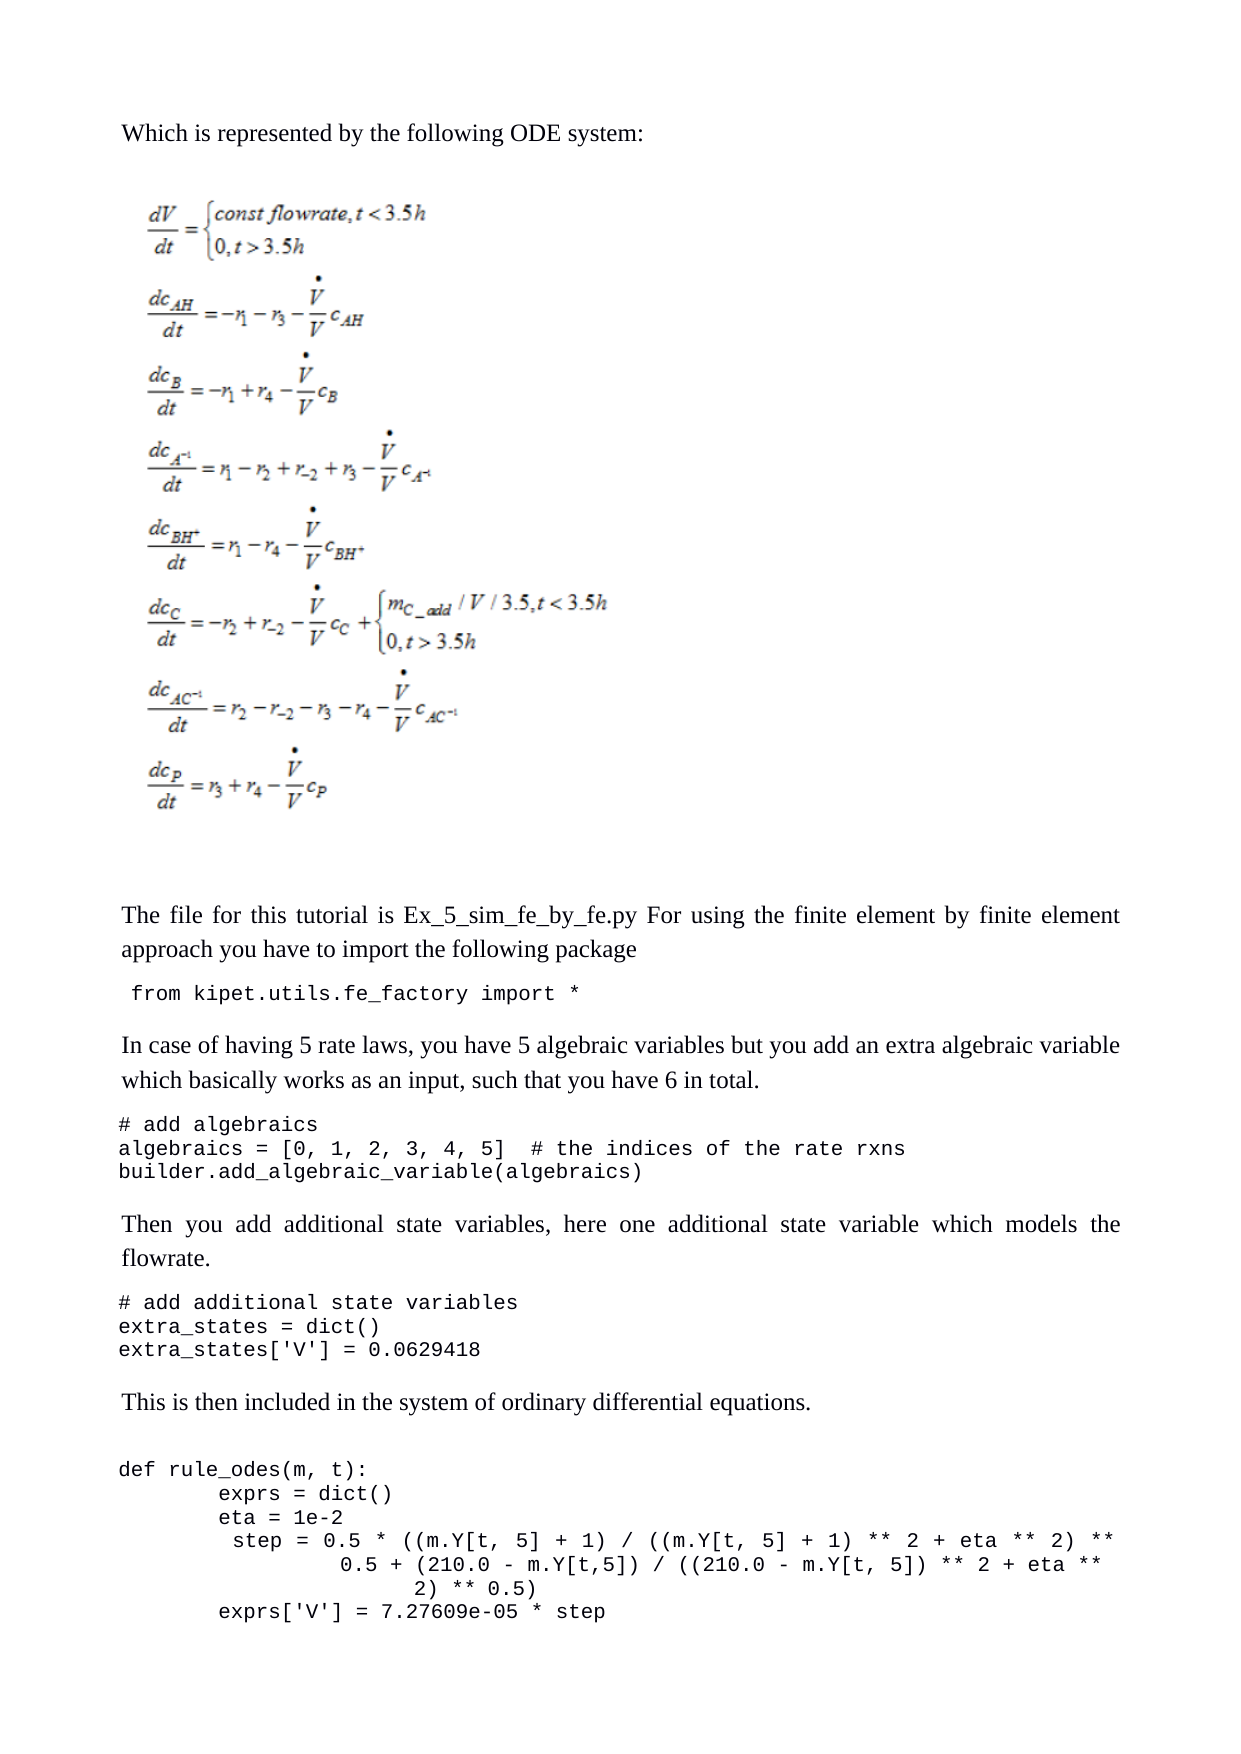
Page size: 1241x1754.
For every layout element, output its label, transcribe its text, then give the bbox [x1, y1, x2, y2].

text extra_states = dict() [118, 1316, 1116, 1339]
text algebraics = [0, 1, 2, 3, 4, 5] # the indices of the rate rxns [118, 1138, 1116, 1161]
text # add additional state variables [118, 1292, 1116, 1316]
text eta = 1e-2 [118, 1507, 1116, 1530]
text exprs['V'] = 7.27609e-05 * step [118, 1601, 1116, 1625]
text step = 0.5 * ((m.Y[t, 5] + 1) / ((m.Y[t, 5] + 1) ** 2 + eta ** 2) ** 0.5 + (210.0 - m.Y[t,5]) / ((210.0 - m.Y[t, 5]) ** 2 + eta ** 2) ** 0.5) [118, 1530, 1116, 1601]
text Which is represented by the following ODE system: [121, 118, 1122, 147]
text def rule_odes(m, t): [118, 1459, 1116, 1483]
text builder.add_algebraic_variable(algebraics) [118, 1161, 1116, 1185]
text from kipet.utils.fe_factory import * [118, 983, 1116, 1007]
text # add algebraics [118, 1114, 1116, 1138]
text Then you add additional state variables, here one additional state variable which models the flowrate. [121, 1209, 1122, 1272]
text The file for this tutorial is Ex_5_sim_fe_by_fe.py For using the finite element by finite element approach you have to import the following package [121, 900, 1122, 963]
text This is then included in the system of ordinary differential equations. [121, 1387, 1122, 1416]
text extra_states['V'] = 0.0629418 [118, 1339, 1116, 1363]
text In case of having 5 rate laws, you have 5 algebraic variables but you add an extra algebraic variable which basically works as an input, such that you have 6 in total. [121, 1031, 1122, 1094]
text exprs = dict() [118, 1483, 1116, 1507]
